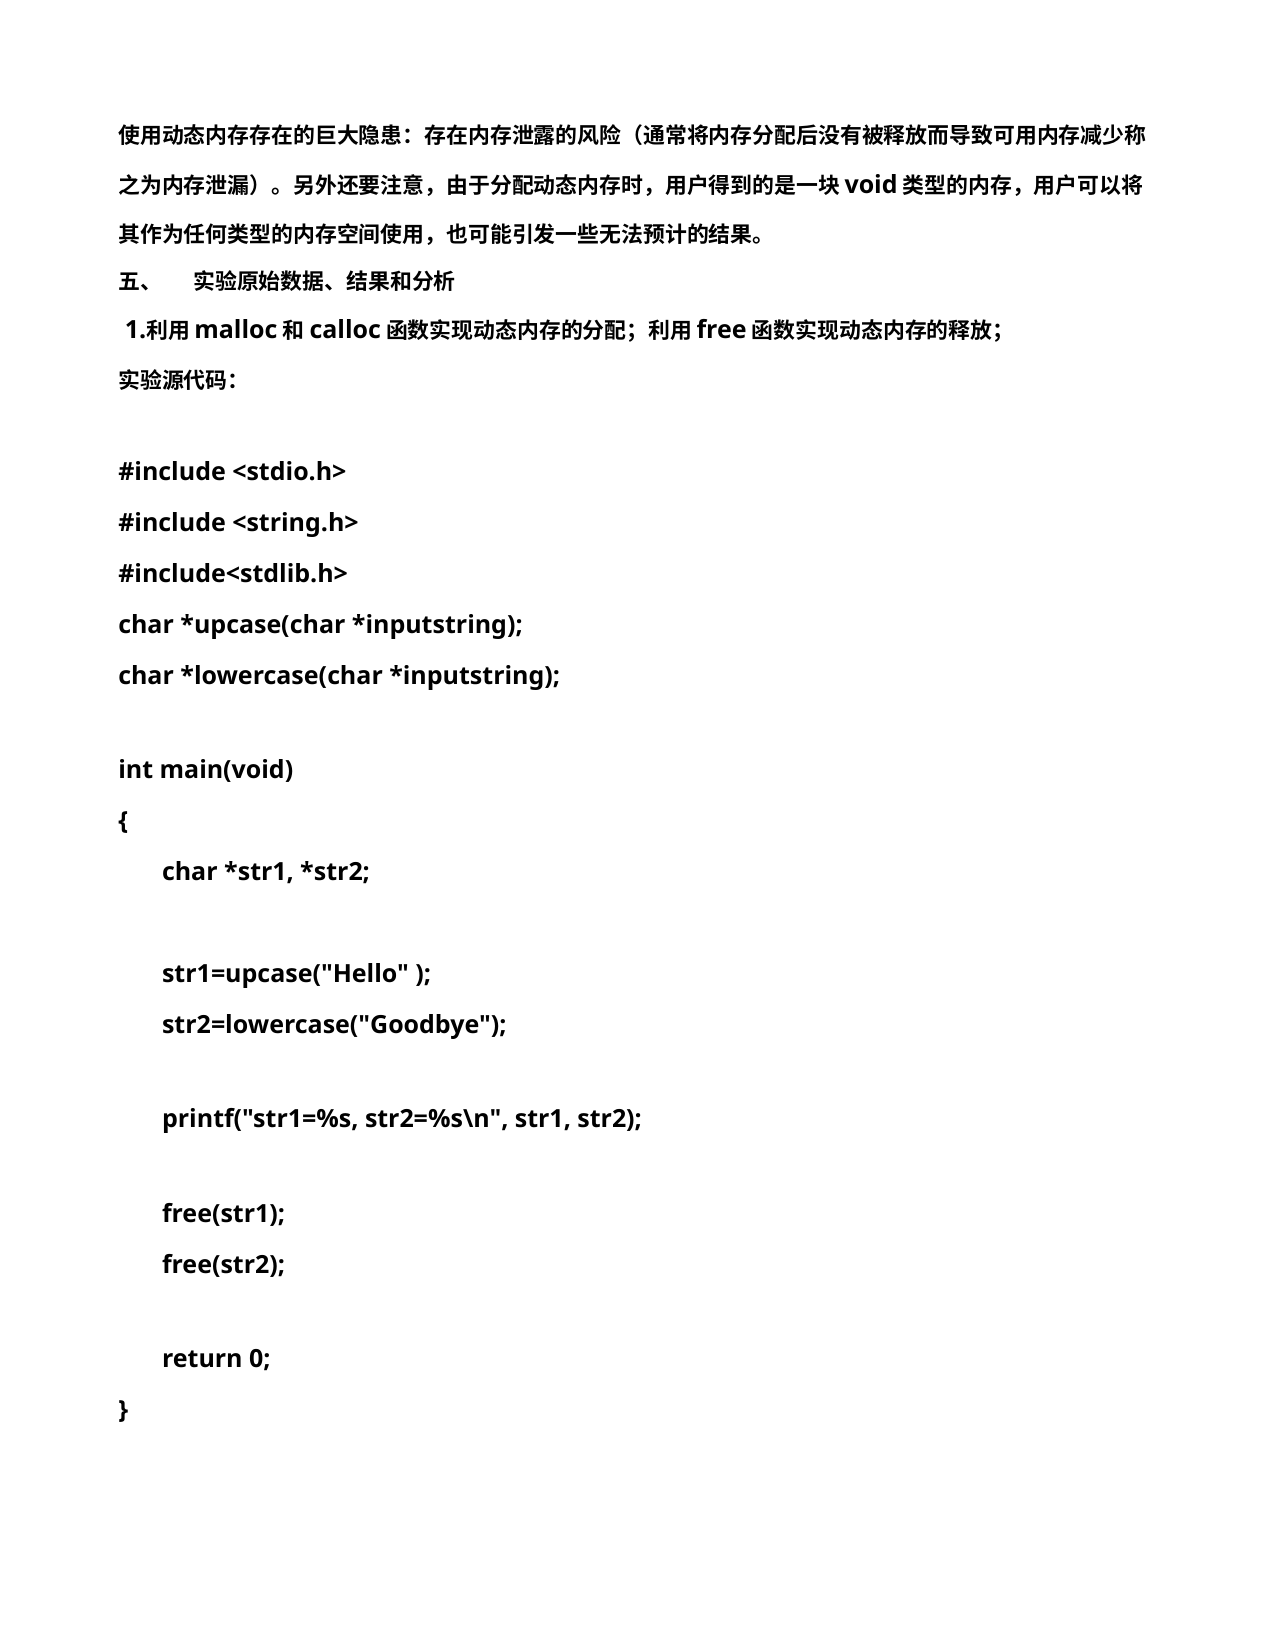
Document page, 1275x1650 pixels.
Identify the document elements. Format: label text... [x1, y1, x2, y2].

text printf("str1=%s, str2=%s\n", str1, str2); [118, 1101, 1157, 1135]
text 1.利用malloc和 calloc函数实现动态内存的分配；利用free函数实现动态内存的释放； [118, 312, 1157, 346]
text free(str1); [118, 1195, 1157, 1229]
text free(str2); [118, 1246, 1157, 1280]
text 使用动态内存存在的巨大隐患：存在内存泄露的风险（通常将内存分配后没有被释放而导致可用内存减少称之为内存泄漏）。另外还要注意，由于分配动态内存时，用户得到的是一块void类型的内存，用户可以将其作为任何类型的内存空间使用，也可能引发一些无法预计的结果。 [118, 118, 1157, 248]
text str2=lowercase("Goodbye"); [118, 1007, 1157, 1041]
text return 0; [118, 1340, 1157, 1374]
text int main(void) [118, 752, 1157, 786]
text { [118, 803, 1157, 837]
text } [118, 1391, 1157, 1426]
text #include <stdio.h> [118, 453, 1157, 487]
text char *lowercase(char *inputstring); [118, 657, 1157, 692]
list 实验原始数据、结果和分析 [118, 264, 1157, 296]
text str1=upcase("Hello" ); [118, 956, 1157, 990]
text #include<stdlib.h> [118, 555, 1157, 589]
text char *upcase(char *inputstring); [118, 606, 1157, 641]
text char *str1, *str2; [118, 854, 1157, 888]
text #include <string.h> [118, 504, 1157, 538]
text 实验源代码： [118, 363, 1157, 394]
